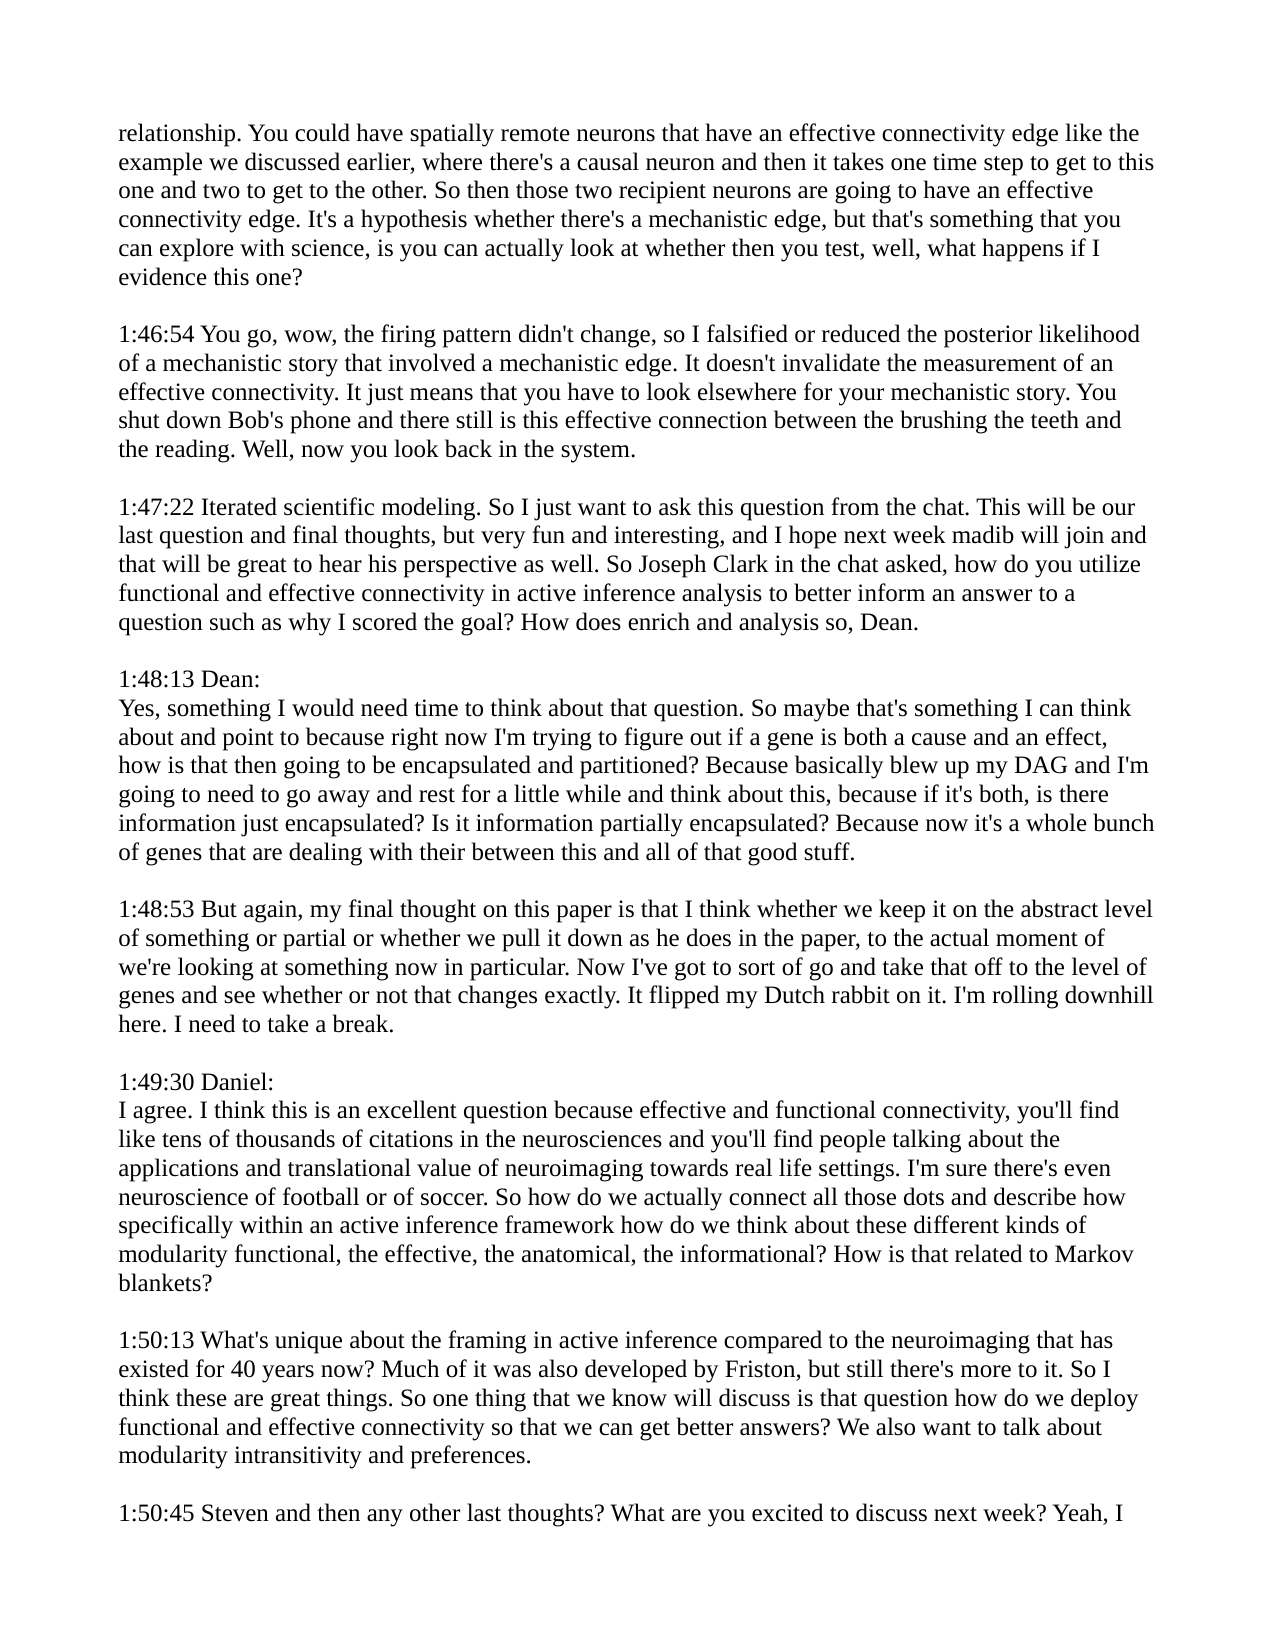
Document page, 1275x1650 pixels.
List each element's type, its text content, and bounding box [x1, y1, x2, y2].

text relationship. You could have spatially remote neurons that have an effective connectivity edge like the example we discussed earlier, where there's a causal neuron and then it takes one time step to get to this one and two to get to the other. So then those two recipient neurons are going to have an effective connectivity edge. It's a hypothesis whether there's a mechanistic edge, but that's something that you can explore with science, is you can actually look at whether then you test, well, what happens if I evidence this one? 1:46:54 You go, wow, the firing pattern didn't change, so I falsified or reduced the posterior likelihood of a mechanistic story that involved a mechanistic edge. It doesn't invalidate the measurement of an effective connectivity. It just means that you have to look elsewhere for your mechanistic story. You shut down Bob's phone and there still is this effective connection between the brushing the teeth and the reading. Well, now you look back in the system. 1:47:22 Iterated scientific modeling. So I just want to ask this question from the chat. This will be our last question and final thoughts, but very fun and interesting, and I hope next week madib will join and that will be great to hear his perspective as well. So Joseph Clark in the chat asked, how do you utilize functional and effective connectivity in active inference analysis to better inform an answer to a question such as why I scored the goal? How does enrich and analysis so, Dean. 1:48:13 Dean: Yes, something I would need time to think about that question. So maybe that's something I can think about and point to because right now I'm trying to figure out if a gene is both a cause and an effect, how is that then going to be encapsulated and partitioned? Because basically blew up my DAG and I'm going to need to go away and rest for a little while and think about this, because if it's both, is there information just encapsulated? Is it information partially encapsulated? Because now it's a whole bunch of genes that are dealing with their between this and all of that good stuff. 1:48:53 But again, my final thought on this paper is that I think whether we keep it on the abstract level of something or partial or whether we pull it down as he does in the paper, to the actual moment of we're looking at something now in particular. Now I've got to sort of go and take that off to the level of genes and see whether or not that changes exactly. It flipped my Dutch rabbit on it. I'm rolling downhill here. I need to take a break. 1:49:30 Daniel: I agree. I think this is an excellent question because effective and functional connectivity, you'll find like tens of thousands of citations in the neurosciences and you'll find people talking about the applications and translational value of neuroimaging towards real life settings. I'm sure there's even neuroscience of football or of soccer. So how do we actually connect all those dots and describe how specifically within an active inference framework how do we think about these different kinds of modularity functional, the effective, the anatomical, the informational? How is that related to Markov blankets? 1:50:13 What's unique about the framing in active inference compared to the neuroimaging that has existed for 40 years now? Much of it was also developed by Friston, but still there's more to it. So I think these are great things. So one thing that we know will discuss is that question how do we deploy functional and effective connectivity so that we can get better answers? We also want to talk about modularity intransitivity and preferences. 1:50:45 Steven and then any other last thoughts? What are you excited to discuss next week? Yeah, I [118, 118, 1157, 1527]
